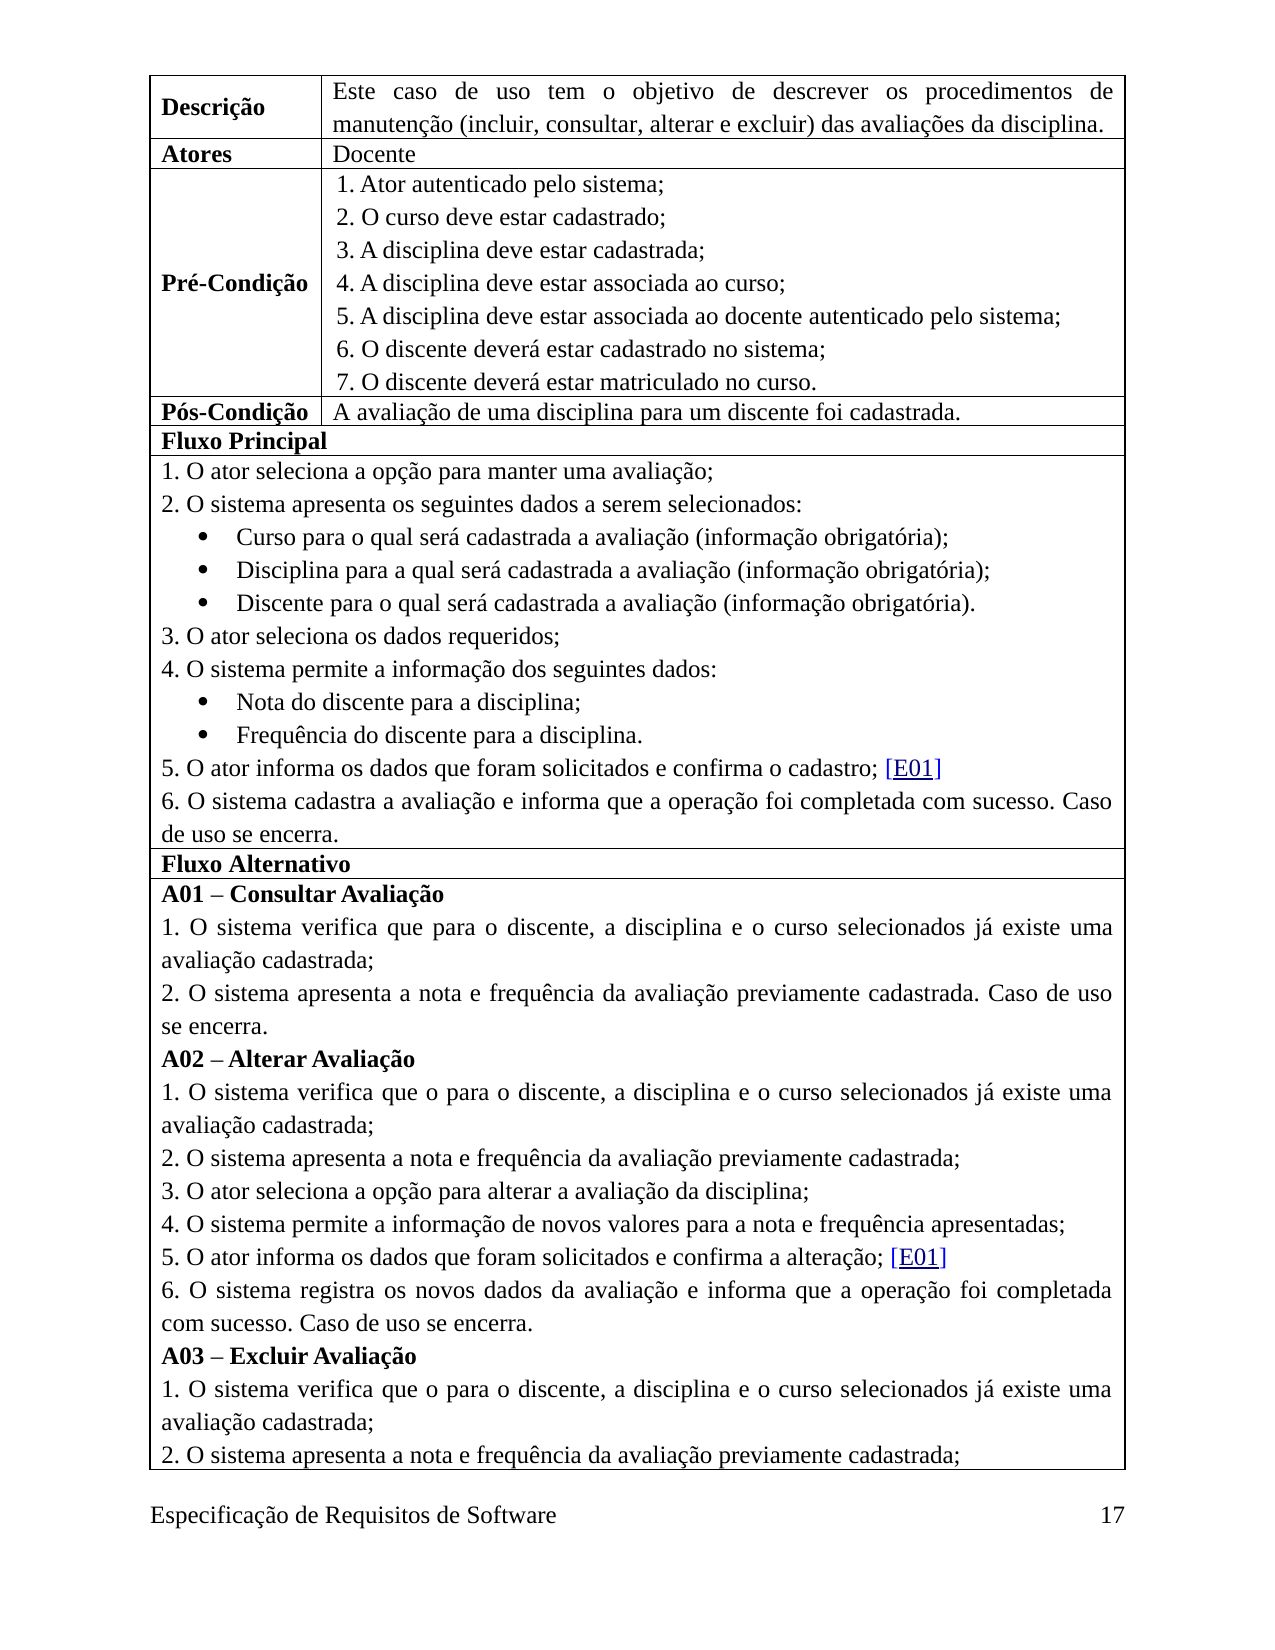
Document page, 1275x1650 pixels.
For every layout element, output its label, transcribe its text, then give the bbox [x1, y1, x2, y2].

table_cell Descrição [151, 76, 321, 138]
table_cell Este caso de uso tem o objetivo de descrever os procedimentos de manutenção (incluir, consultar, alterar e excluir) das avaliações da disciplina. [322, 76, 1124, 138]
table_cell Atores [151, 139, 321, 168]
table_cell 1. O ator seleciona a opção para manter uma avaliação; 2. O sistema apresenta os seguintes dados a serem selecionados: Curso para o qual será cadastrada a avaliação (informação obrigatória); Disciplina para a qual será cadastrada a avaliação (informação obrigatória); Discente para o qual será cadastrada a avaliação (informação obrigatória). 3. O ator seleciona os dados requeridos; 4. O sistema permite a informação dos seguintes dados: Nota do discente para a disciplina; Frequência do discente para a disciplina. 5. O ator informa os dados que foram solicitados e confirma o cadastro; [E01] 6. O sistema cadastra a avaliação e informa que a operação foi completada com sucesso. Caso de uso se encerra. [151, 456, 1124, 848]
table_cell A01 – Consultar Avaliação 1. O sistema verifica que para o discente, a disciplina e o curso selecionados já existe uma avaliação cadastrada; 2. O sistema apresenta a nota e frequência da avaliação previamente cadastrada. Caso de uso se encerra. A02 – Alterar Avaliação 1. O sistema verifica que o para o discente, a disciplina e o curso selecionados já existe uma avaliação cadastrada; 2. O sistema apresenta a nota e frequência da avaliação previamente cadastrada; 3. O ator seleciona a opção para alterar a avaliação da disciplina; 4. O sistema permite a informação de novos valores para a nota e frequência apresentadas; 5. O ator informa os dados que foram solicitados e confirma a alteração; [E01] 6. O sistema registra os novos dados da avaliação e informa que a operação foi completada com sucesso. Caso de uso se encerra. A03 – Excluir Avaliação 1. O sistema verifica que o para o discente, a disciplina e o curso selecionados já existe uma avaliação cadastrada; 2. O sistema apresenta a nota e frequência da avaliação previamente cadastrada; [151, 879, 1124, 1469]
table_cell Docente [322, 139, 1124, 168]
table_cell Pós-Condição [151, 397, 321, 425]
table_cell Fluxo Principal [151, 426, 1124, 455]
table_cell Fluxo Alternativo [151, 849, 1124, 878]
table_cell Pré-Condição [151, 169, 321, 396]
table_cell 1. Ator autenticado pelo sistema; 2. O curso deve estar cadastrado; 3. A disciplina deve estar cadastrada; 4. A disciplina deve estar associada ao curso; 5. A disciplina deve estar associada ao docente autenticado pelo sistema; 6. O discente deverá estar cadastrado no sistema; 7. O discente deverá estar matriculado no curso. [322, 169, 1124, 396]
table_cell A avaliação de uma disciplina para um discente foi cadastrada. [322, 397, 1124, 425]
